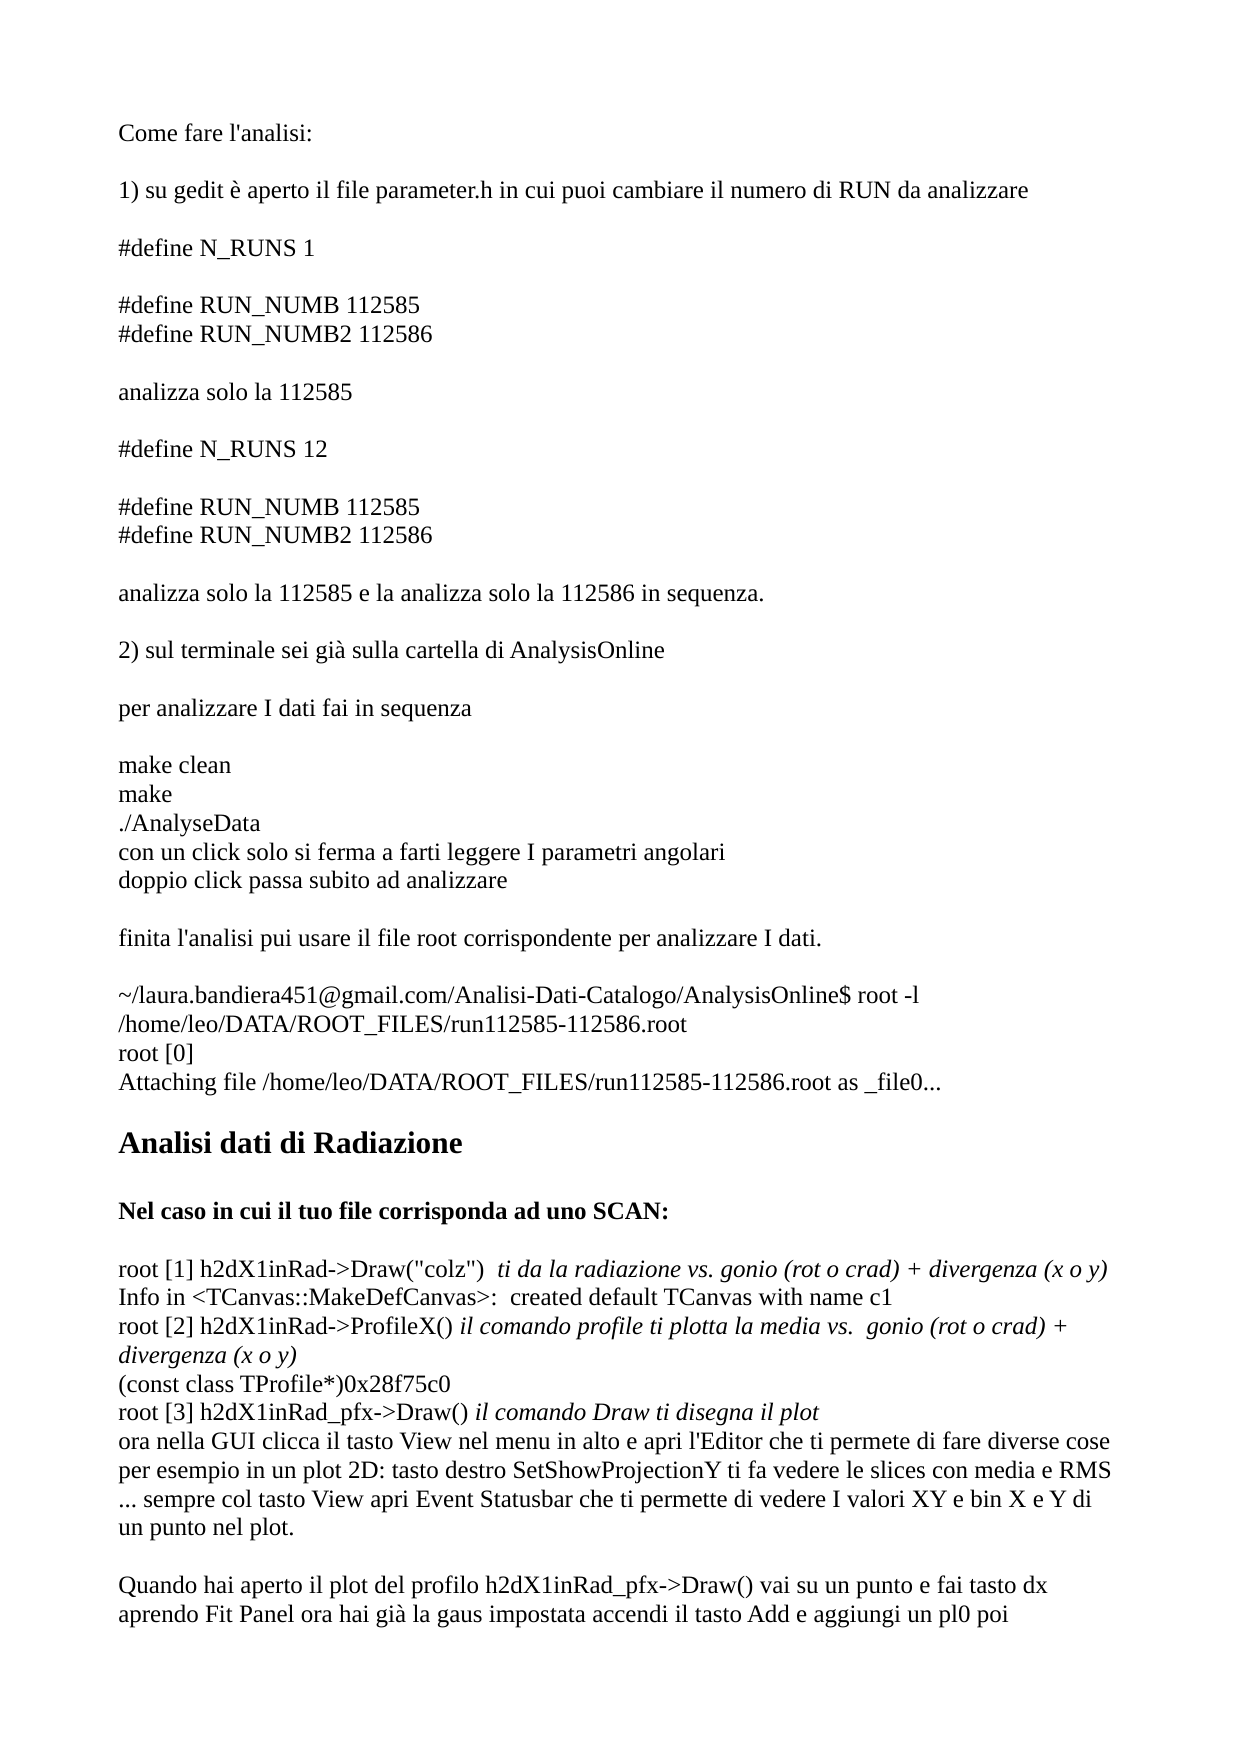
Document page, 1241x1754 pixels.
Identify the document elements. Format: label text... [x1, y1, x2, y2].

text root [2] h2dX1inRad->ProfileX() il comando profile ti plotta la media vs. gonio (rot o crad) + divergenza (x o y) [118, 1311, 1122, 1369]
text root [3] h2dX1inRad_pfx->Draw() il comando Draw ti disegna il plot [118, 1397, 1122, 1426]
text per analizzare I dati fai in sequenza [118, 693, 1122, 722]
text ora nella GUI clicca il tasto View nel menu in alto e apri l'Editor che ti permete di fare diverse cose [118, 1426, 1122, 1455]
text ./AnalyseData [118, 808, 1122, 837]
text root [0] [118, 1038, 1122, 1067]
text doppio click passa subito ad analizzare [118, 866, 1122, 894]
text Come fare l'analisi: [118, 118, 1122, 147]
text finita l'analisi pui usare il file root corrispondente per analizzare I dati. [118, 923, 1122, 952]
text con un click solo si ferma a farti leggere I parametri angolari [118, 837, 1122, 866]
text #define RUN_NUMB2 112586 [118, 521, 1122, 549]
text root [1] h2dX1inRad->Draw("colz") ti da la radiazione vs. gonio (rot o crad) + divergenza (x o y) [118, 1254, 1122, 1282]
text #define RUN_NUMB 112585 [118, 291, 1122, 319]
text make [118, 779, 1122, 808]
text Info in <TCanvas::MakeDefCanvas>: created default TCanvas with name c1 [118, 1282, 1122, 1311]
text analizza solo la 112585 [118, 377, 1122, 406]
text Attaching file /home/leo/DATA/ROOT_FILES/run112585-112586.root as _file0... [118, 1067, 1122, 1096]
text #define RUN_NUMB 112585 [118, 492, 1122, 521]
text ~/laura.bandiera451@gmail.com/Analisi-Dati-Catalogo/AnalysisOnline$ root -l /home/leo/DATA/ROOT_FILES/run112585-112586.root [118, 981, 1122, 1038]
text Analisi dati di Radiazione [118, 1124, 1122, 1160]
text make clean [118, 751, 1122, 779]
text 1) su gedit è aperto il file parameter.h in cui puoi cambiare il numero di RUN da analizzare [118, 176, 1122, 204]
text Nel caso in cui il tuo file corrisponda ad uno SCAN: [118, 1196, 1122, 1225]
text ... sempre col tasto View apri Event Statusbar che ti permette di vedere I valori XY e bin X e Y di un punto nel plot. [118, 1484, 1122, 1541]
text 2) sul terminale sei già sulla cartella di AnalysisOnline [118, 636, 1122, 664]
text #define RUN_NUMB2 112586 [118, 319, 1122, 348]
text #define N_RUNS 1 [118, 233, 1122, 262]
text analizza solo la 112585 e la analizza solo la 112586 in sequenza. [118, 578, 1122, 607]
text Quando hai aperto il plot del profilo h2dX1inRad_pfx->Draw() vai su un punto e fai tasto dx aprendo Fit Panel ora hai già la gaus impostata accendi il tasto Add e aggiungi un pl0 poi [118, 1570, 1122, 1627]
text #define N_RUNS 12 [118, 434, 1122, 463]
text per esempio in un plot 2D: tasto destro SetShowProjectionY ti fa vedere le slices con media e RMS [118, 1455, 1122, 1484]
text (const class TProfile*)0x28f75c0 [118, 1369, 1122, 1397]
